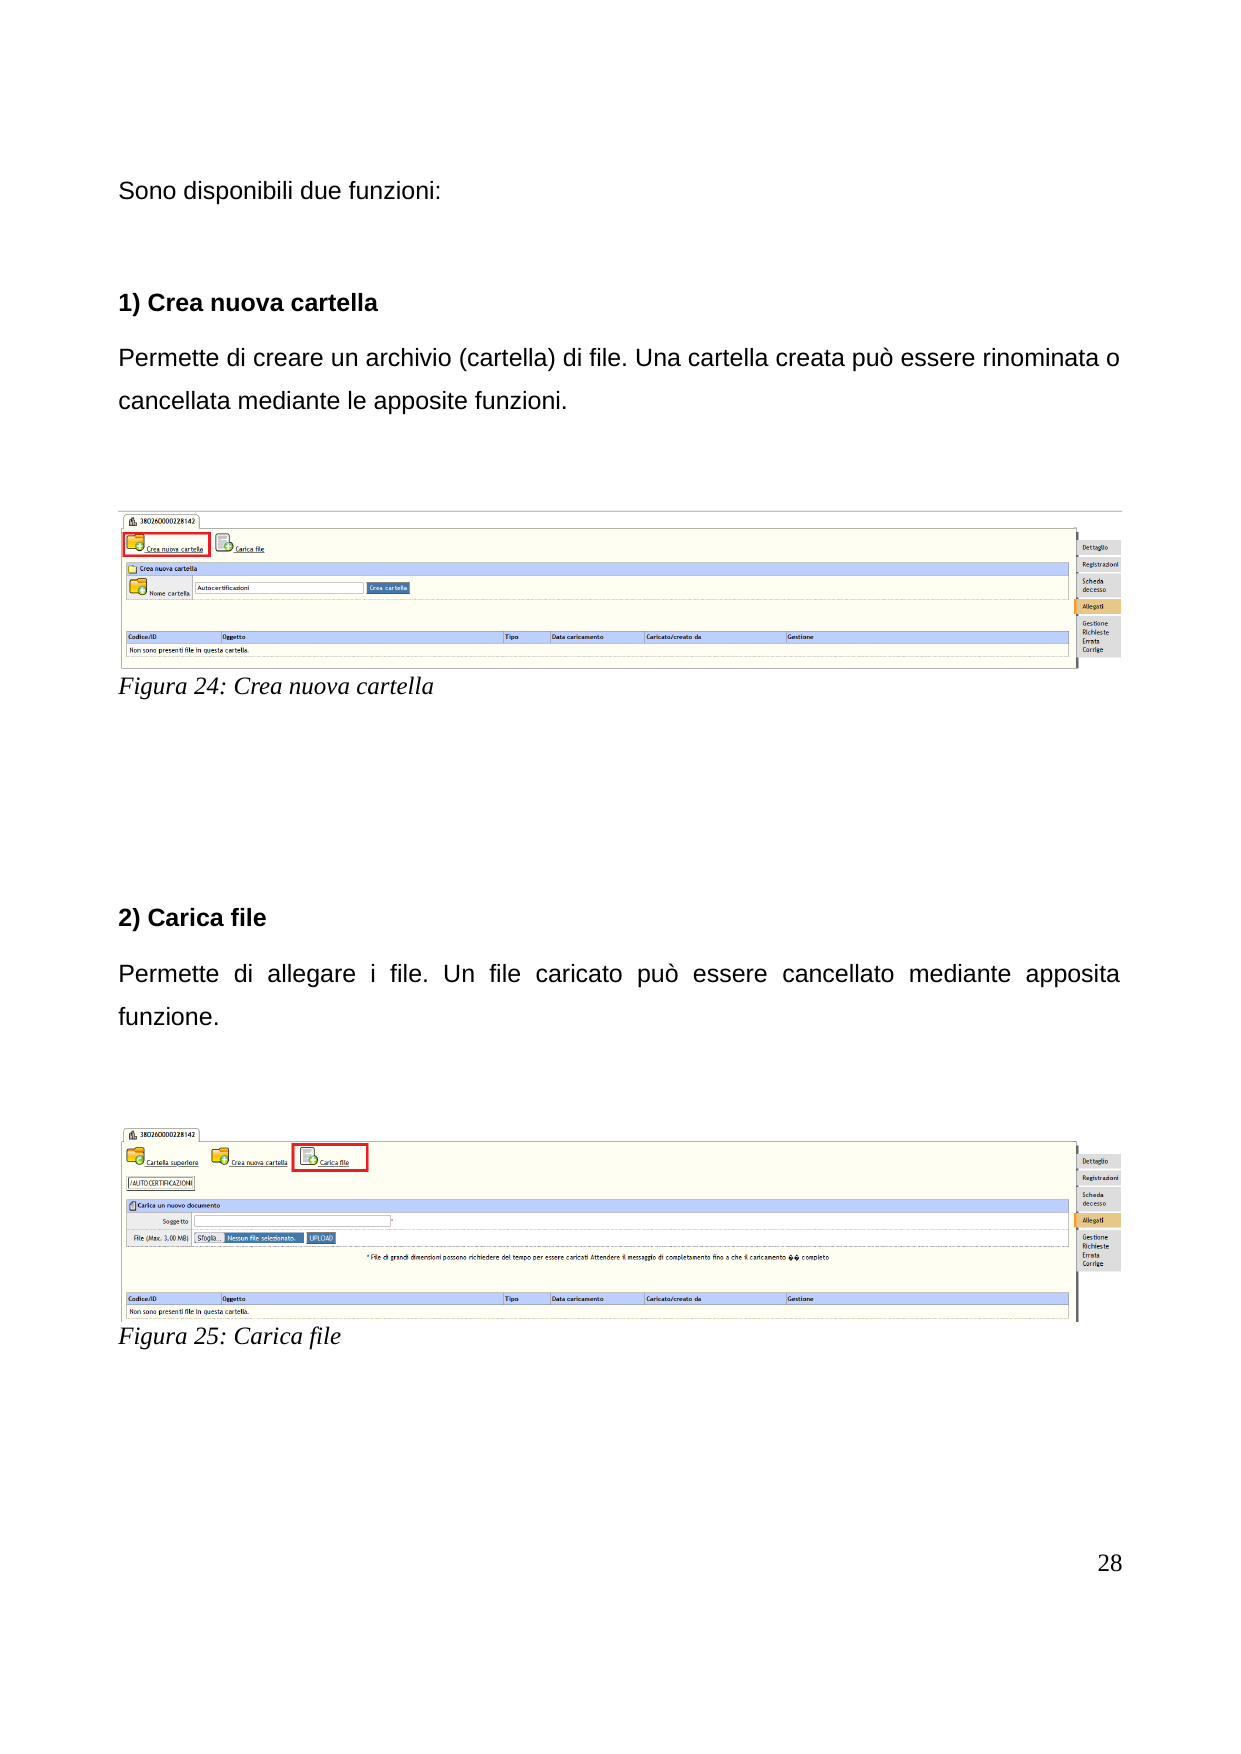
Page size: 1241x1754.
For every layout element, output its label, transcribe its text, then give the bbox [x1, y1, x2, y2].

picture [118, 510, 1123, 671]
picture [118, 1125, 1123, 1322]
text Sono disponibili due funzioni: [118, 176, 1122, 205]
text Figura 24: Crea nuova cartella [118, 671, 1122, 699]
text Figura 25: Carica file [118, 1322, 1122, 1350]
text Permette di creare un archivio (cartella) di file. Una cartella creata può essere rinominata o cancellata mediante le apposite funzioni. [118, 343, 1122, 415]
text Permette di allegare i file. Un file caricato può essere cancellato mediante apposita funzione. [118, 958, 1122, 1030]
text 2) Carica file [118, 903, 1122, 932]
text 1) Crea nuova cartella [118, 288, 1122, 316]
